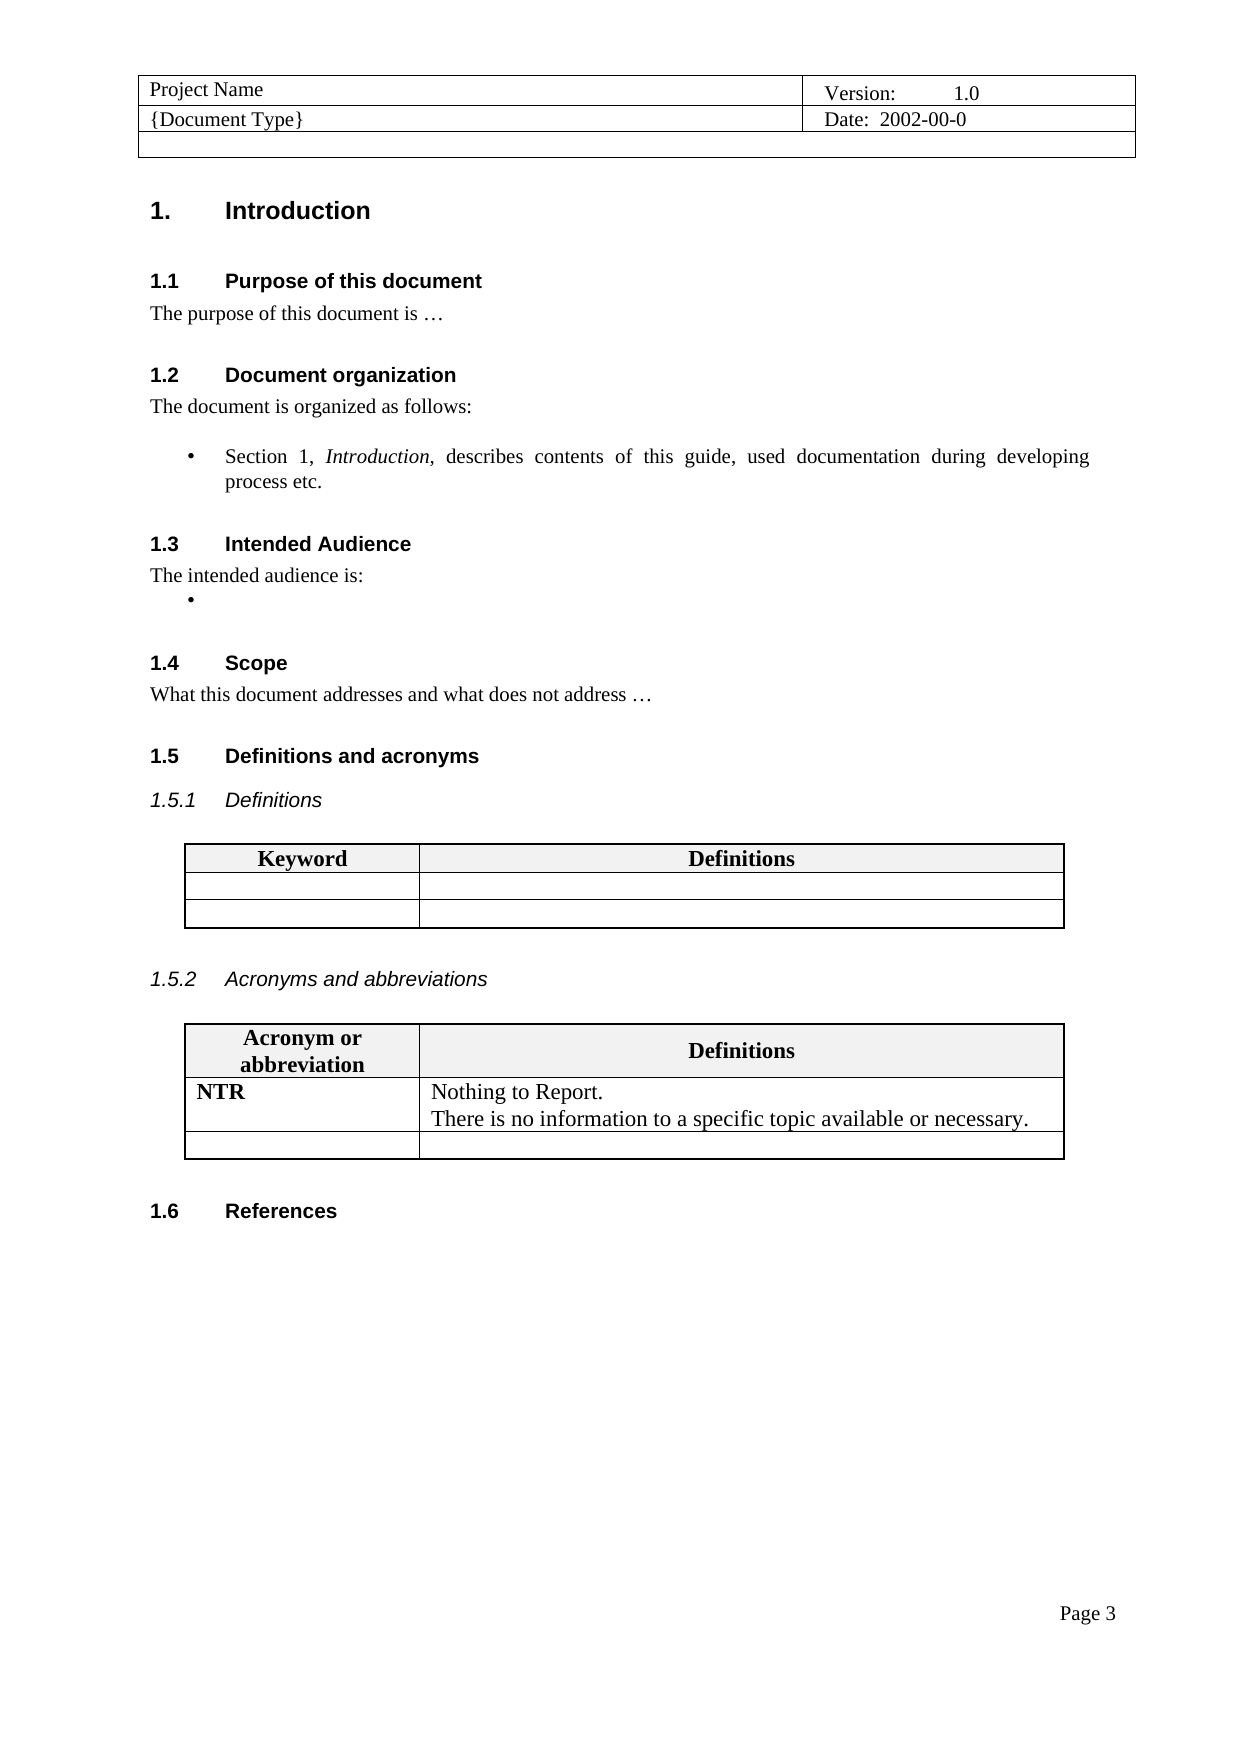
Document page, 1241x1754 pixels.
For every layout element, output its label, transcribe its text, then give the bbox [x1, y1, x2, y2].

subtitle Definitions [150, 787, 1090, 812]
subtitle Definitions and acronyms [150, 743, 1090, 768]
table_cell [420, 1132, 1063, 1158]
subtitle Acronyms and abbreviations [150, 966, 1090, 991]
text What this document addresses and what does not address … [150, 681, 1090, 706]
table_cell [186, 1132, 419, 1158]
subtitle Introduction [150, 196, 1090, 224]
table_cell [186, 873, 419, 899]
text The purpose of this document is … [150, 299, 1090, 324]
list Section 1, Introduction, describes contents of this guide, used documentation during developing process etc. [187, 443, 1090, 493]
table_cell [420, 900, 1063, 927]
text The intended audience is: [150, 562, 1090, 587]
table_header Acronym or abbreviation [186, 1025, 419, 1077]
table_cell [186, 900, 419, 927]
subtitle Scope [150, 649, 1090, 674]
table_cell Nothing to Report. There is no information to a specific topic available or necessary. [420, 1078, 1063, 1131]
table_cell NTR [186, 1078, 419, 1131]
table_header Definitions [420, 1025, 1063, 1077]
subtitle Purpose of this document [150, 268, 1090, 293]
text The document is organized as follows: [150, 393, 1090, 418]
subtitle Document organization [150, 362, 1090, 387]
subtitle References [150, 1198, 1090, 1223]
subtitle Intended Audience [150, 531, 1090, 556]
table_cell [420, 873, 1063, 899]
table_header Definitions [420, 845, 1063, 872]
table_header Keyword [186, 845, 419, 872]
